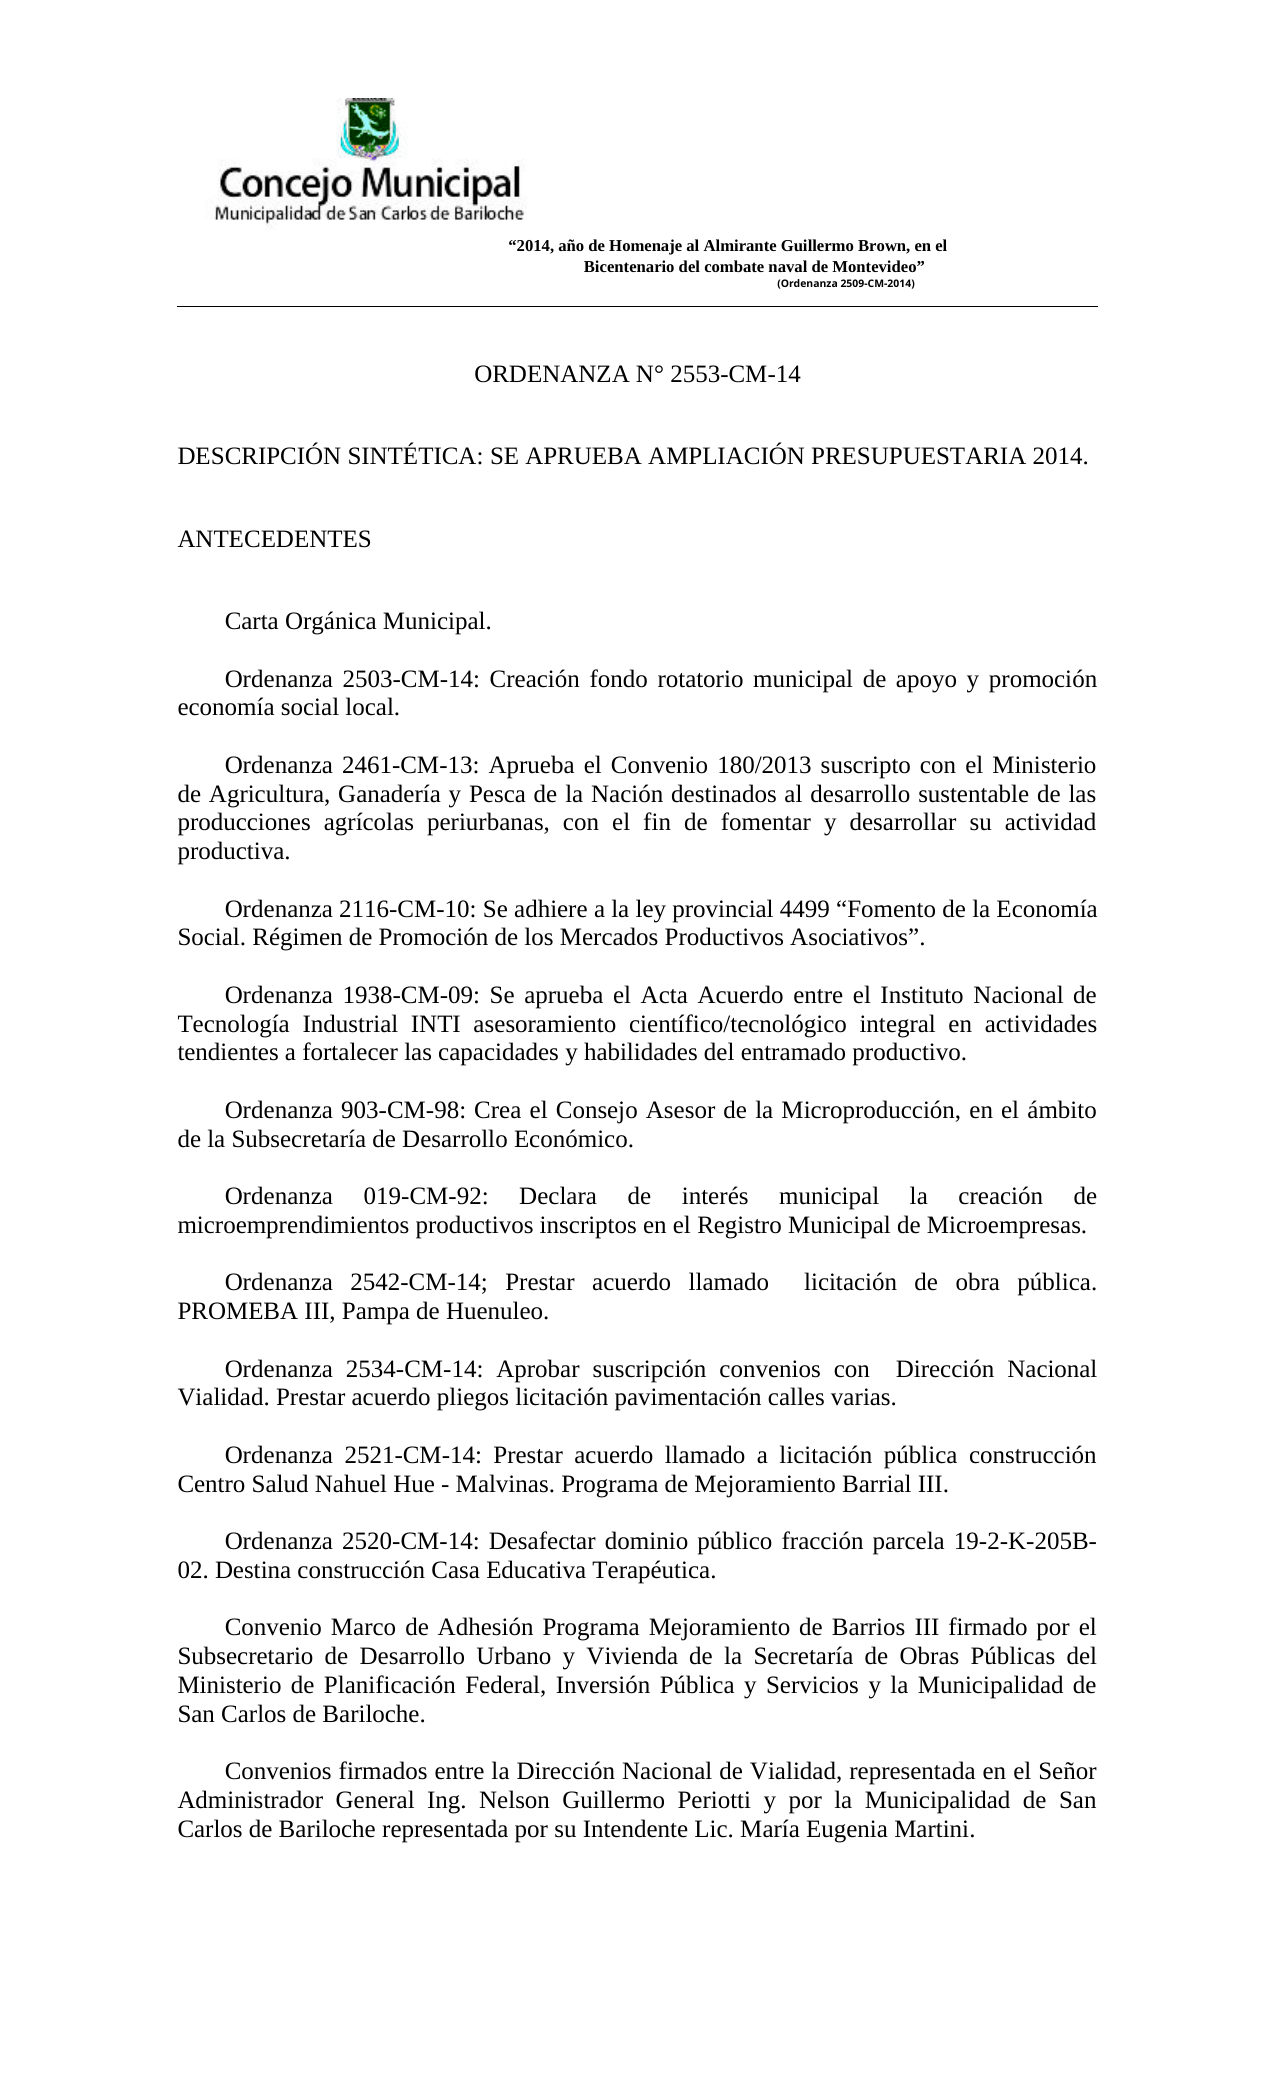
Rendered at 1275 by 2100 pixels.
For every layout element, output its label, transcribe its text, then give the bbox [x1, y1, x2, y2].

text Ordenanza 903-CM-98: Crea el Consejo Asesor de la Microproducción, en el ámbito de la Subsecretaría de Desarrollo Económico. [177, 1095, 1098, 1152]
text ANTECEDENTES [177, 524, 1098, 552]
text Ordenanza 2534-CM-14: Aprobar suscripción convenios con Dirección Nacional Vialidad. Prestar acuerdo pliegos licitación pavimentación calles varias. [177, 1354, 1098, 1411]
text Ordenanza 2520-CM-14: Desafectar dominio público fracción parcela 19-2-K-205B-02. Destina construcción Casa Educativa Terapéutica. [177, 1526, 1098, 1584]
picture [194, 98, 552, 232]
text ORDENANZA N° 2553-CM-14 [177, 359, 1098, 387]
text Ordenanza 2461-CM-13: Aprueba el Convenio 180/2013 suscripto con el Ministerio de Agricultura, Ganadería y Pesca de la Nación destinados al desarrollo sustentable de las producciones agrícolas periurbanas, con el fin de fomentar y desarrollar su actividad productiva. [177, 750, 1098, 865]
text Ordenanza 2116-CM-10: Se adhiere a la ley provincial 4499 “Fomento de la Economía Social. Régimen de Promoción de los Mercados Productivos Asociativos”. [177, 894, 1098, 951]
text Ordenanza 2503-CM-14: Creación fondo rotatorio municipal de apoyo y promoción economía social local. [177, 664, 1098, 721]
text Ordenanza 1938-CM-09: Se aprueba el Acta Acuerdo entre el Instituto Nacional de Tecnología Industrial INTI asesoramiento científico/tecnológico integral en actividades tendientes a fortalecer las capacidades y habilidades del entramado productivo. [177, 980, 1098, 1066]
text Convenio Marco de Adhesión Programa Mejoramiento de Barrios III firmado por el Subsecretario de Desarrollo Urbano y Vivienda de la Secretaría de Obras Públicas del Ministerio de Planificación Federal, Inversión Pública y Servicios y la Municipalidad de San Carlos de Bariloche. [177, 1612, 1098, 1727]
text Ordenanza 2521-CM-14: Prestar acuerdo llamado a licitación pública construcción Centro Salud Nahuel Hue - Malvinas. Programa de Mejoramiento Barrial III. [177, 1440, 1098, 1497]
text Ordenanza 019-CM-92: Declara de interés municipal la creación de microemprendimientos productivos inscriptos en el Registro Municipal de Microempresas. [177, 1181, 1098, 1239]
text Ordenanza 2542-CM-14; Prestar acuerdo llamado licitación de obra pública. PROMEBA III, Pampa de Huenuleo. [177, 1267, 1098, 1325]
text DESCRIPCIÓN SINTÉTICA: SE APRUEBA AMPLIACIÓN PRESUPUESTARIA 2014. [177, 441, 1098, 470]
text Convenios firmados entre la Dirección Nacional de Vialidad, representada en el Señor Administrador General Ing. Nelson Guillermo Periotti y por la Municipalidad de San Carlos de Bariloche representada por su Intendente Lic. María Eugenia Martini. [177, 1756, 1098, 1842]
text Carta Orgánica Municipal. [177, 606, 1098, 635]
